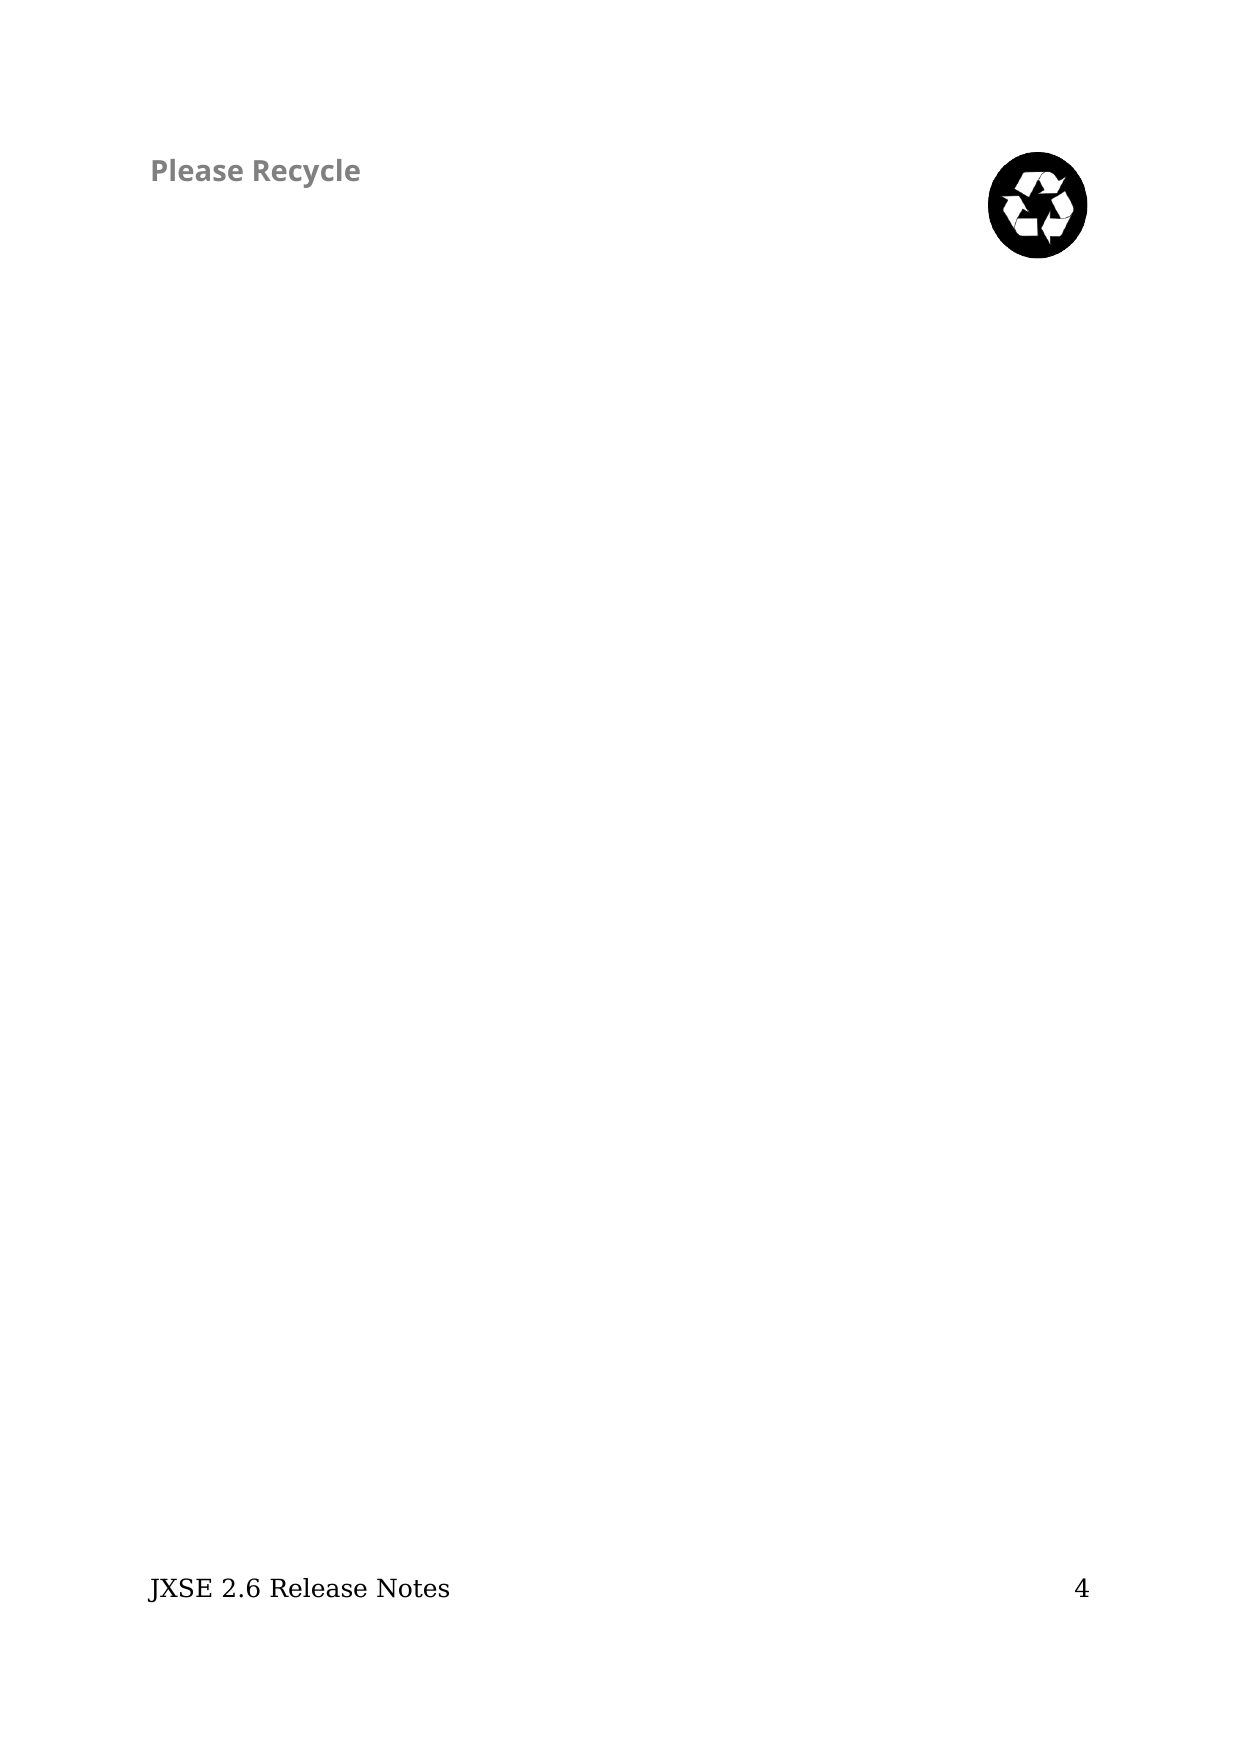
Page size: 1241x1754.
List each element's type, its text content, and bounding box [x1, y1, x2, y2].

picture [985, 150, 1089, 260]
text Please Recycle [150, 150, 985, 190]
